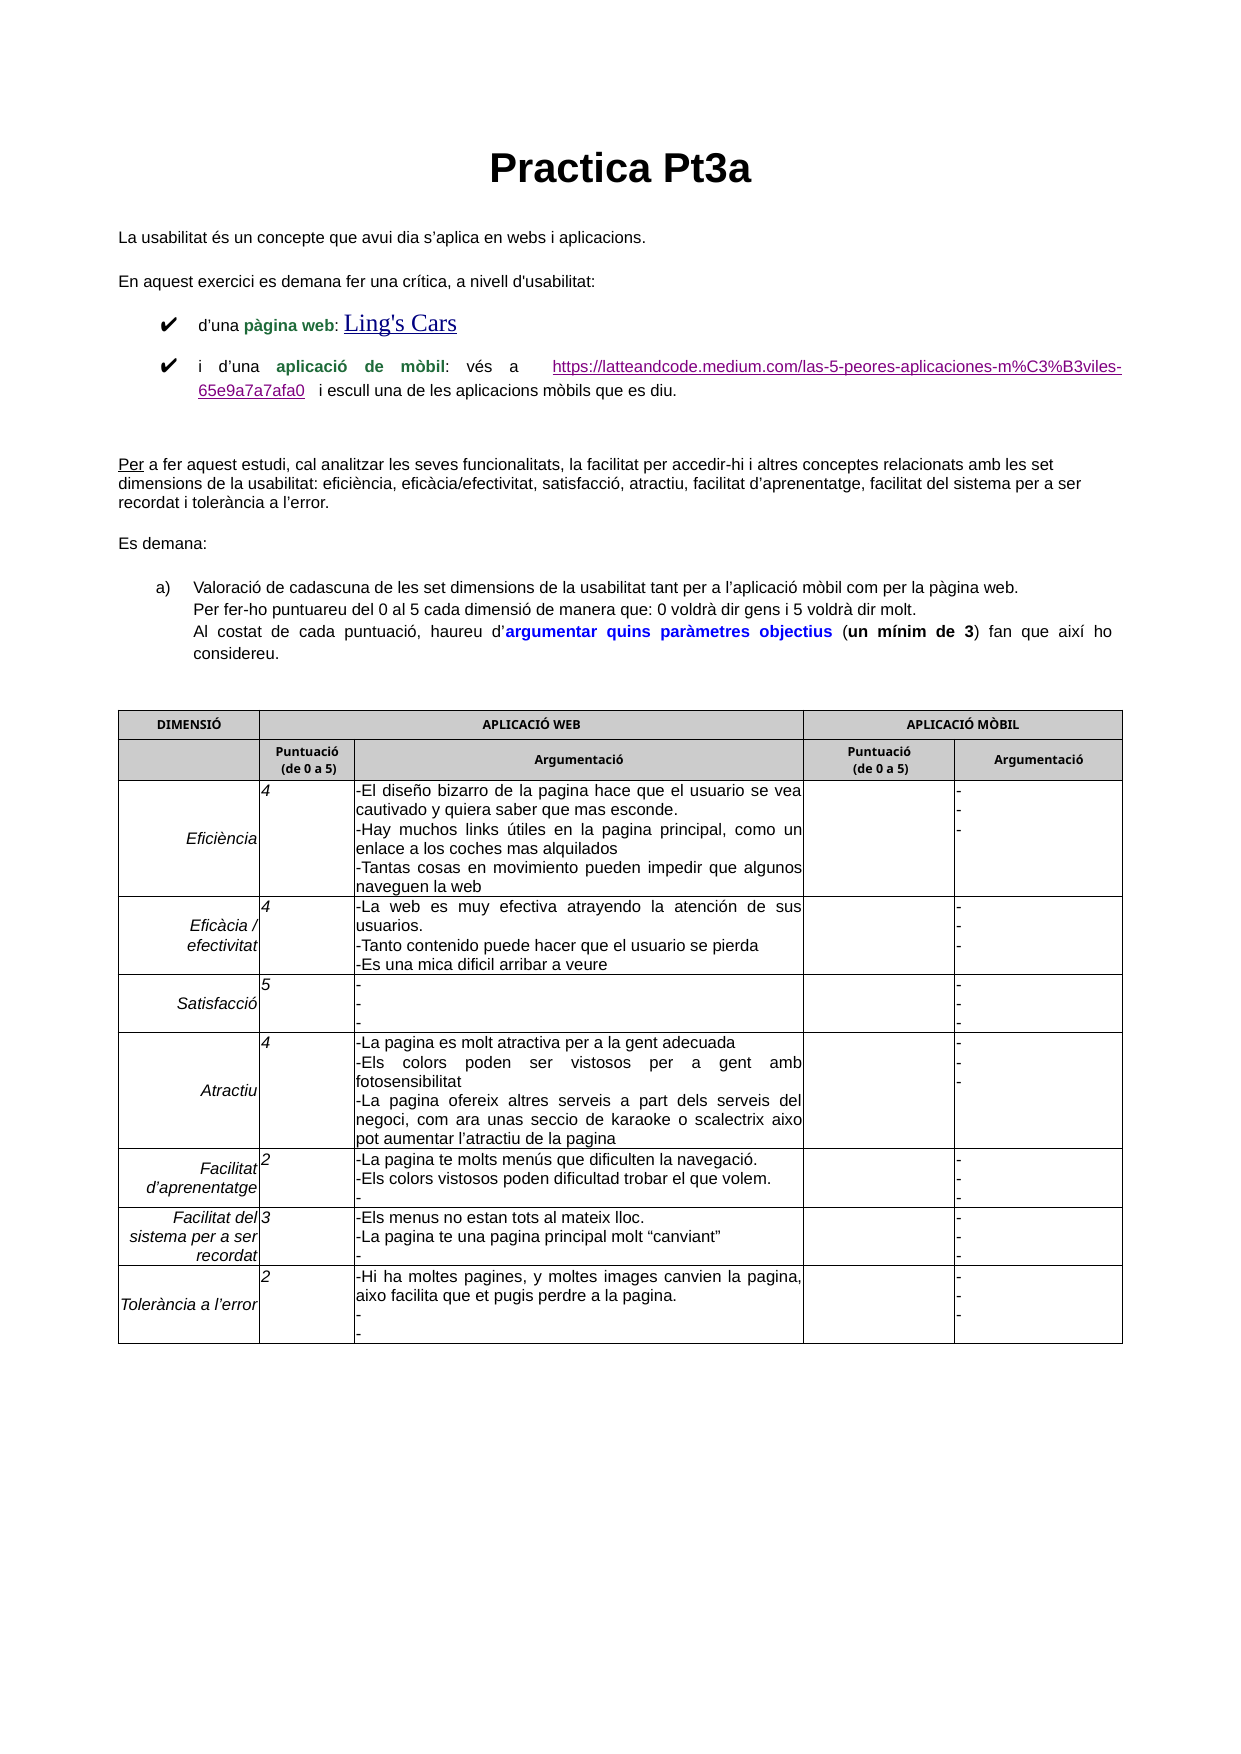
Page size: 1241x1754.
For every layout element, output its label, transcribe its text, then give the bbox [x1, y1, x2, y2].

table_cell [804, 1033, 954, 1148]
table_cell - - - [955, 975, 1122, 1032]
table_cell Eficàcia / efectivitat [119, 897, 259, 974]
table_cell Puntuació (de 0 a 5) [804, 740, 954, 780]
list Valoració de cadascuna de les set dimensions de la usabilitat tant per a l’aplicació mòbil com per la pàgina web. [156, 578, 1122, 597]
table_cell Atractiu [119, 1033, 259, 1148]
table_cell 5 [260, 975, 354, 1032]
table_cell [804, 1208, 954, 1265]
table_cell Argumentació [355, 740, 803, 780]
text La usabilitat és un concepte que avui dia s’aplica en webs i aplicacions. [118, 227, 1122, 247]
table_cell Satisfacció [119, 975, 259, 1032]
table_cell -Hi ha moltes pagines, y moltes images canvien la pagina, aixo facilita que et pugis perdre a la pagina. - - [355, 1266, 803, 1343]
table_cell 2 [260, 1266, 354, 1343]
table_cell -Els menus no estan tots al mateix lloc. -La pagina te una pagina principal molt “canviant” - [355, 1208, 803, 1265]
table_header APLICACIÓ WEB [260, 711, 803, 739]
list i d’una aplicació de mòbil: vés a https://latteandcode.medium.com/las-5-peores-aplicaciones-m%C3%B3viles-65e9a7a7afa0 i escull una de les aplicacions mòbils que es diu. [161, 356, 1122, 400]
table_cell - - - [955, 1033, 1122, 1148]
table_cell Facilitat del sistema per a ser recordat [119, 1208, 259, 1265]
table_cell - - - [955, 897, 1122, 974]
table_cell -La pagina te molts menús que dificulten la navegació. -Els colors vistosos poden dificultad trobar el que volem. - [355, 1149, 803, 1207]
table_cell - - - [355, 975, 803, 1032]
table_cell - - - [955, 781, 1122, 896]
table_cell Argumentació [955, 740, 1122, 780]
table_cell 4 [260, 897, 354, 974]
table_cell 3 [260, 1208, 354, 1265]
table_header DIMENSIÓ [119, 711, 259, 739]
table_cell Tolerància a l’error [119, 1266, 259, 1343]
table_cell 4 [260, 1033, 354, 1148]
table_cell -El diseño bizarro de la pagina hace que el usuario se vea cautivado y quiera saber que mas esconde. -Hay muchos links útiles en la pagina principal, como un enlace a los coches mas alquilados -Tantas cosas en movimiento pueden impedir que algunos naveguen la web [355, 781, 803, 896]
table_cell [804, 975, 954, 1032]
table_cell [804, 781, 954, 896]
table_cell - - - [955, 1208, 1122, 1265]
table_cell [804, 1266, 954, 1343]
table_cell Eficiència [119, 781, 259, 896]
table_cell -La web es muy efectiva atrayendo la atención de sus usuarios. -Tanto contenido puede hacer que el usuario se pierda -Es una mica dificil arribar a veure [355, 897, 803, 974]
text En aquest exercici es demana fer una crítica, a nivell d'usabilitat: [118, 271, 1122, 291]
table_cell - - - [955, 1149, 1122, 1207]
text Es demana: [118, 534, 1122, 553]
text Per a fer aquest estudi, cal analitzar les seves funcionalitats, la facilitat per accedir-hi i altres conceptes relacionats amb les set dimensions de la usabilitat: eficiència, eficàcia/efectivitat, satisfacció, atractiu, facilitat d’aprenentatge, facilitat del sistema per a ser recordat i tolerància a l’error. [118, 454, 1122, 512]
table_cell [119, 740, 259, 780]
table_header APLICACIÓ MÒBIL [804, 711, 1122, 739]
table_cell -La pagina es molt atractiva per a la gent adecuada -Els colors poden ser vistosos per a gent amb fotosensibilitat -La pagina ofereix altres serveis a part dels serveis del negoci, com ara unas seccio de karaoke o scalectrix aixo pot aumentar l’atractiu de la pagina [355, 1033, 803, 1148]
table_cell Facilitat d’aprenentatge [119, 1149, 259, 1207]
subtitle Practica Pt3a [118, 143, 1122, 191]
text Per fer-ho puntuareu del 0 al 5 cada dimensió de manera que: 0 voldrà dir gens i 5 voldrà dir molt. [193, 600, 1122, 619]
table_cell [804, 1149, 954, 1207]
table_cell Puntuació (de 0 a 5) [260, 740, 354, 780]
table_cell 4 [260, 781, 354, 896]
list d’una pàgina web: Ling's Cars [161, 308, 1122, 337]
table_cell [804, 897, 954, 974]
table_cell 2 [260, 1149, 354, 1207]
table_cell - - - [955, 1266, 1122, 1343]
text Al costat de cada puntuació, haureu d’argumentar quins paràmetres objectius (un mínim de 3) fan que així ho considereu. [149, 622, 1122, 663]
